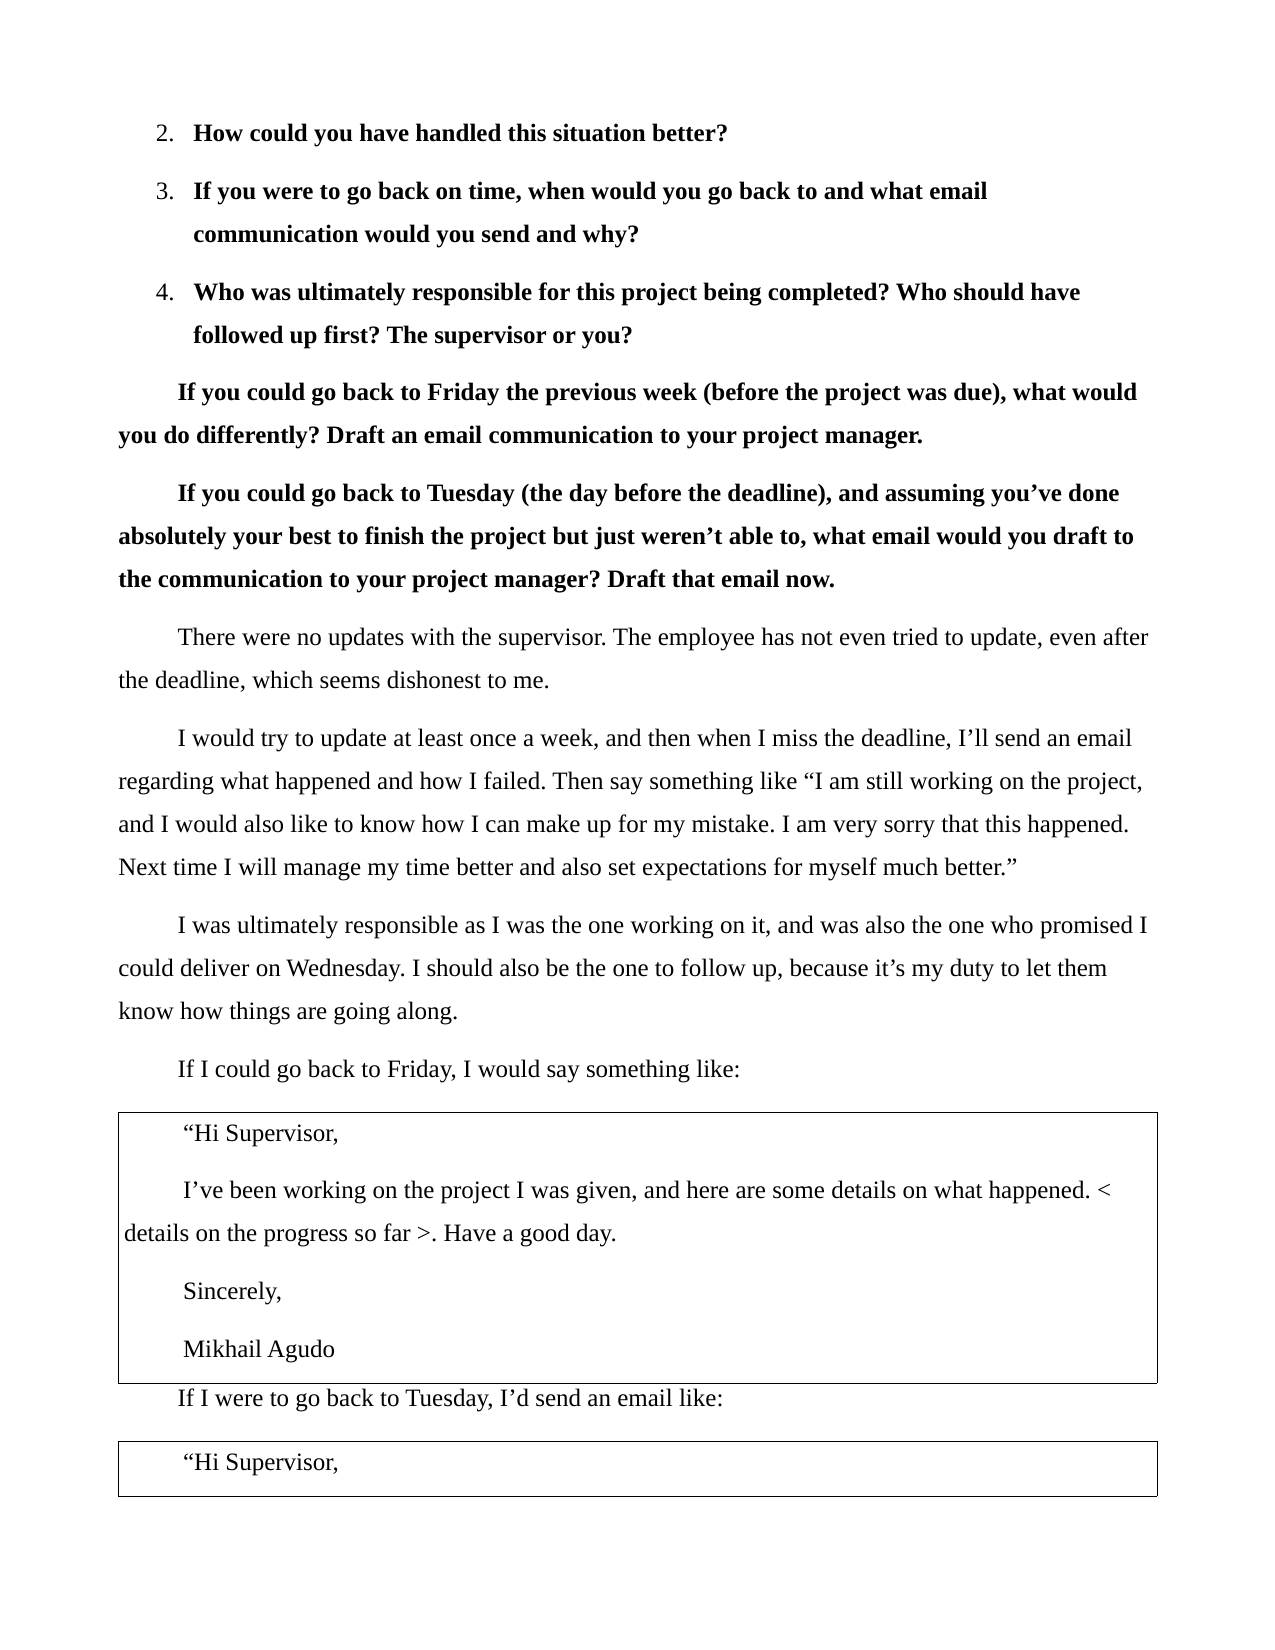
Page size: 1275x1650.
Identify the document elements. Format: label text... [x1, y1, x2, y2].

text If you could go back to Friday the previous week (before the project was due), what would you do differently? Draft an email communication to your project manager. [118, 377, 1157, 449]
list If you were to go back on time, when would you go back to and what email communication would you send and why? [156, 176, 1157, 248]
text I was ultimately responsible as I was the one working on it, and was also the one who promised I could deliver on Wednesday. I should also be the one to follow up, because it’s my duty to let them know how things are going along. [118, 910, 1157, 1025]
text If I were to go back to Tuesday, I’d send an email like: [118, 1384, 1157, 1412]
text If I could go back to Friday, I would say something like: [118, 1054, 1157, 1083]
text If you could go back to Tuesday (the day before the deadline), and assuming you’ve done absolutely your best to finish the project but just weren’t able to, what email would you draft to the communication to your project manager? Draft that email now. [118, 478, 1157, 593]
table_header “Hi Supervisor, [119, 1442, 1157, 1496]
list Who was ultimately responsible for this project being completed? Who should have followed up first? The supervisor or you? [156, 277, 1157, 348]
list How could you have handled this situation better? [156, 118, 1157, 147]
text I would try to update at least once a week, and then when I miss the deadline, I’ll send an email regarding what happened and how I failed. Then say something like “I am still working on the project, and I would also like to know how I can make up for my mistake. I am very sorry that this happened. Next time I will manage my time better and also set expectations for myself much better.” [118, 723, 1157, 881]
text There were no updates with the supervisor. The employee has not even tried to update, even after the deadline, which seems dishonest to me. [118, 622, 1157, 694]
table_header “Hi Supervisor, I’ve been working on the project I was given, and here are some details on what happened. < details on the progress so far >. Have a good day. Sincerely, Mikhail Agudo [119, 1113, 1157, 1383]
